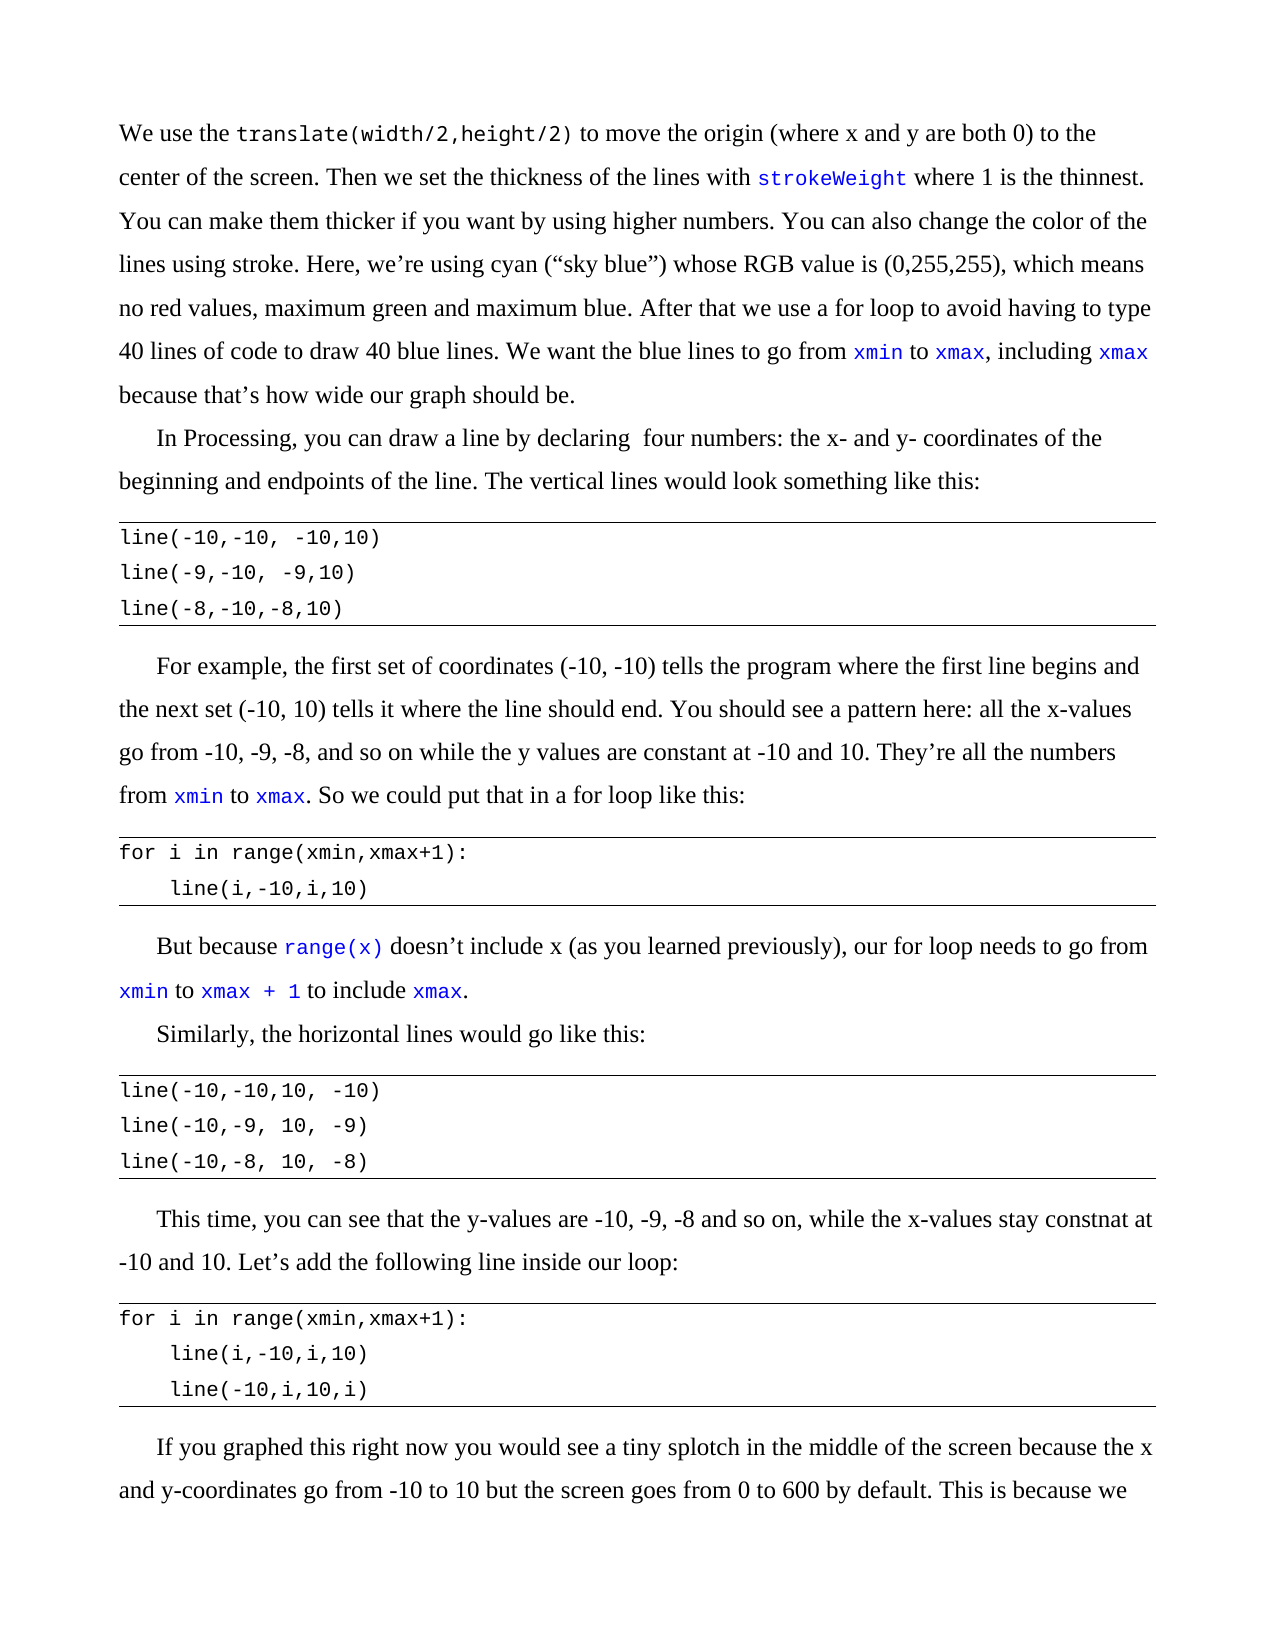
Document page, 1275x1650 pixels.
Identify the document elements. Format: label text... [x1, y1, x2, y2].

text In Processing, you can draw a line by declaring four numbers: the x- and y- coordinates of the beginning and endpoints of the line. The vertical lines would look something like this: [118, 423, 1156, 495]
text line(-10,-9, 10, -9) [118, 1115, 1156, 1139]
text line(i,-10,i,10) [118, 1343, 1156, 1367]
text line(i,-10,i,10) [118, 878, 1156, 906]
text For example, the first set of coordinates (-10, -10) tells the program where the first line begins and the next set (-10, 10) tells it where the line should end. You should see a pattern here: all the x-values go from -10, -9, -8, and so on while the y values are constant at -10 and 10. They’re all the numbers from xmin to xmax. So we could put that in a for loop like this: [118, 651, 1156, 810]
text But because range(x) doesn’t include x (as you learned previously), our for loop needs to go from xmin to xmax + 1 to include xmax. [118, 931, 1156, 1004]
text This time, you can see that the y-values are -10, -9, -8 and so on, while the x-values stay constnat at -10 and 10. Let’s add the following line inside our loop: [118, 1204, 1156, 1276]
text line(-9,-10, -9,10) [118, 562, 1156, 586]
text line(-10,-10,10, -10) [118, 1076, 1156, 1103]
text line(-8,-10,-8,10) [118, 598, 1156, 626]
text for i in range(xmin,xmax+1): [118, 1304, 1156, 1331]
text line(-10,i,10,i) [118, 1379, 1156, 1407]
text Similarly, the horizontal lines would go like this: [118, 1019, 1156, 1048]
text line(-10,-10, -10,10) [118, 523, 1156, 550]
text line(-10,-8, 10, -8) [118, 1151, 1156, 1179]
text We use the translate(width/2,height/2) to move the origin (where x and y are both 0) to the center of the screen. Then we set the thickness of the lines with strokeWeight where 1 is the thinnest. You can make them thicker if you want by using higher numbers. You can also change the color of the lines using stroke. Here, we’re using cyan (“sky blue”) whose RGB value is (0,255,255), which means no red values, maximum green and maximum blue. After that we use a for loop to avoid having to type 40 lines of code to draw 40 blue lines. We want the blue lines to go from xmin to xmax, including xmax because that’s how wide our graph should be. [118, 118, 1156, 408]
text If you graphed this right now you would see a tiny splotch in the middle of the screen because the x and y-coordinates go from -10 to 10 but the screen goes from 0 to 600 by default. This is because we [118, 1432, 1156, 1504]
text for i in range(xmin,xmax+1): [118, 838, 1156, 866]
